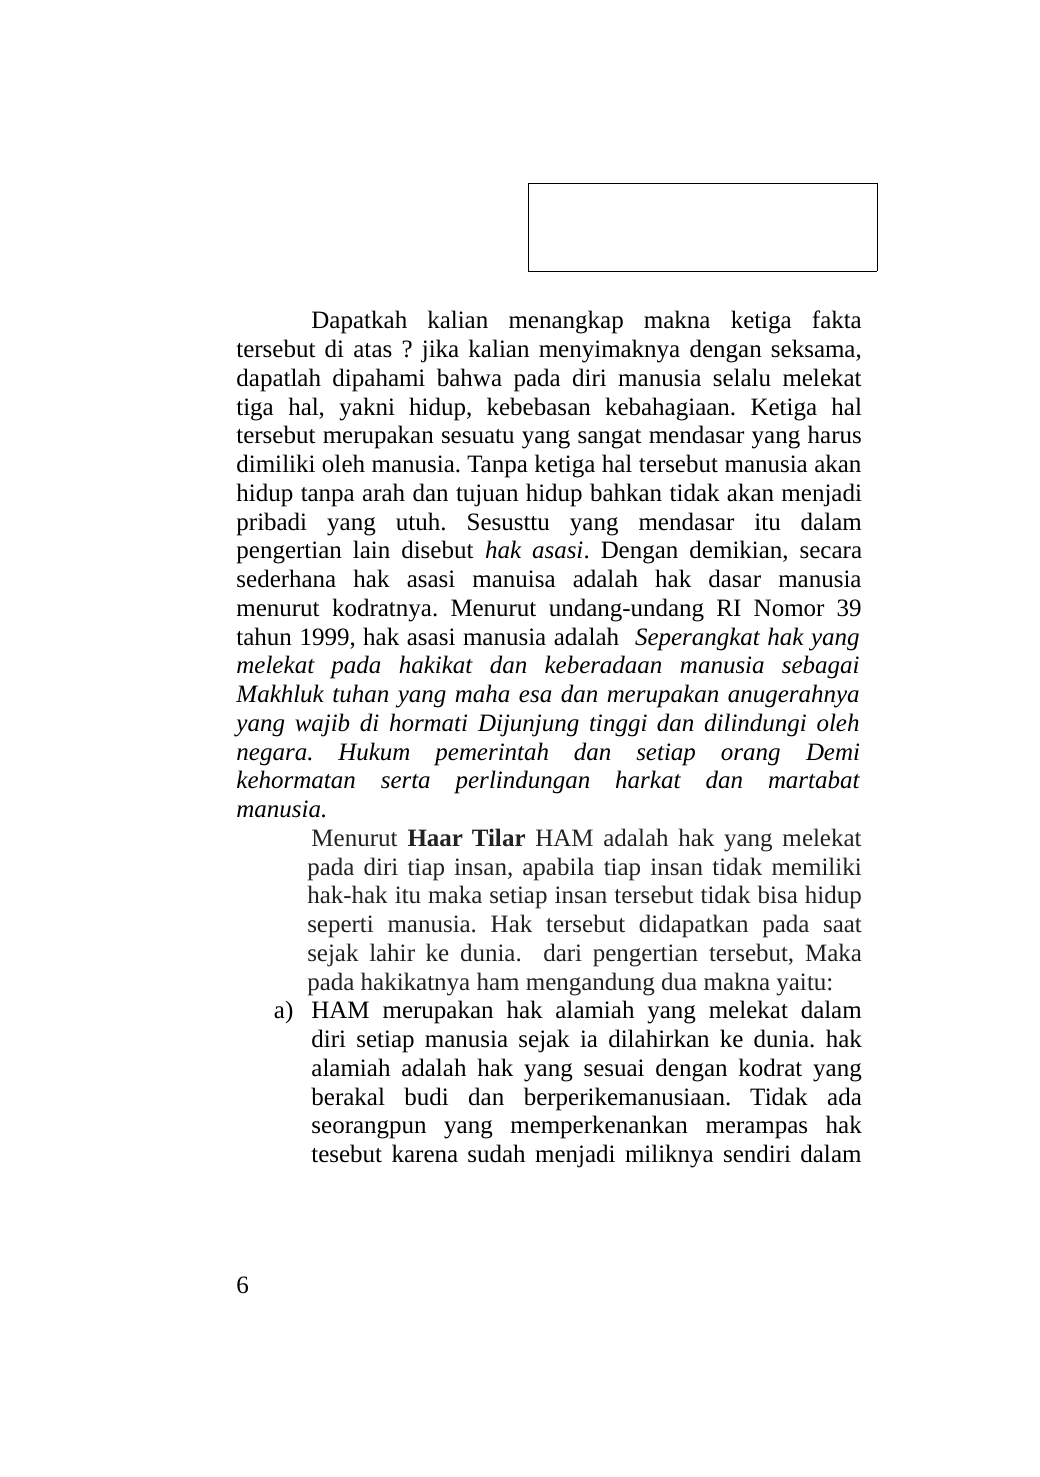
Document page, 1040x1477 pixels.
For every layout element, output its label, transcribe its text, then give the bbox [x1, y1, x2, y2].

text Menurut Haar Tilar HAM adalah hak yang melekat pada diri tiap insan, apabila tiap insan tidak memiliki hak-hak itu maka setiap insan tersebut tidak bisa hidup seperti manusia. Hak tersebut didapatkan pada saat sejak lahir ke dunia. dari pengertian tersebut, Maka pada hakikatnya ham mengandung dua makna yaitu: [307, 823, 862, 995]
table_header [529, 184, 877, 271]
list HAM merupakan hak alamiah yang melekat dalam diri setiap manusia sejak ia dilahirkan ke dunia. hak alamiah adalah hak yang sesuai dengan kodrat yang berakal budi dan berperikemanusiaan. Tidak ada seorangpun yang memperkenankan merampas hak tesebut karena sudah menjadi miliknya sendiri dalam [274, 995, 862, 1168]
text Dapatkah kalian menangkap makna ketiga fakta tersebut di atas ? jika kalian menyimaknya dengan seksama, dapatlah dipahami bahwa pada diri manusia selalu melekat tiga hal, yakni hidup, kebebasan kebahagiaan. Ketiga hal tersebut merupakan sesuatu yang sangat mendasar yang harus dimiliki oleh manusia. Tanpa ketiga hal tersebut manusia akan hidup tanpa arah dan tujuan hidup bahkan tidak akan menjadi pribadi yang utuh. Sesusttu yang mendasar itu dalam pengertian lain disebut hak asasi. Dengan demikian, secara sederhana hak asasi manuisa adalah hak dasar manusia menurut kodratnya. Menurut undang-undang RI Nomor 39 tahun 1999, hak asasi manusia adalah Seperangkat hak yang melekat pada hakikat dan keberadaan manusia sebagai Makhluk tuhan yang maha esa dan merupakan anugerahnya yang wajib di hormati Dijunjung tinggi dan dilindungi oleh negara. Hukum pemerintah dan setiap orang Demi kehormatan serta perlindungan harkat dan martabat manusia. [236, 305, 862, 823]
table_header [522, 177, 883, 277]
table_header [180, 177, 522, 277]
